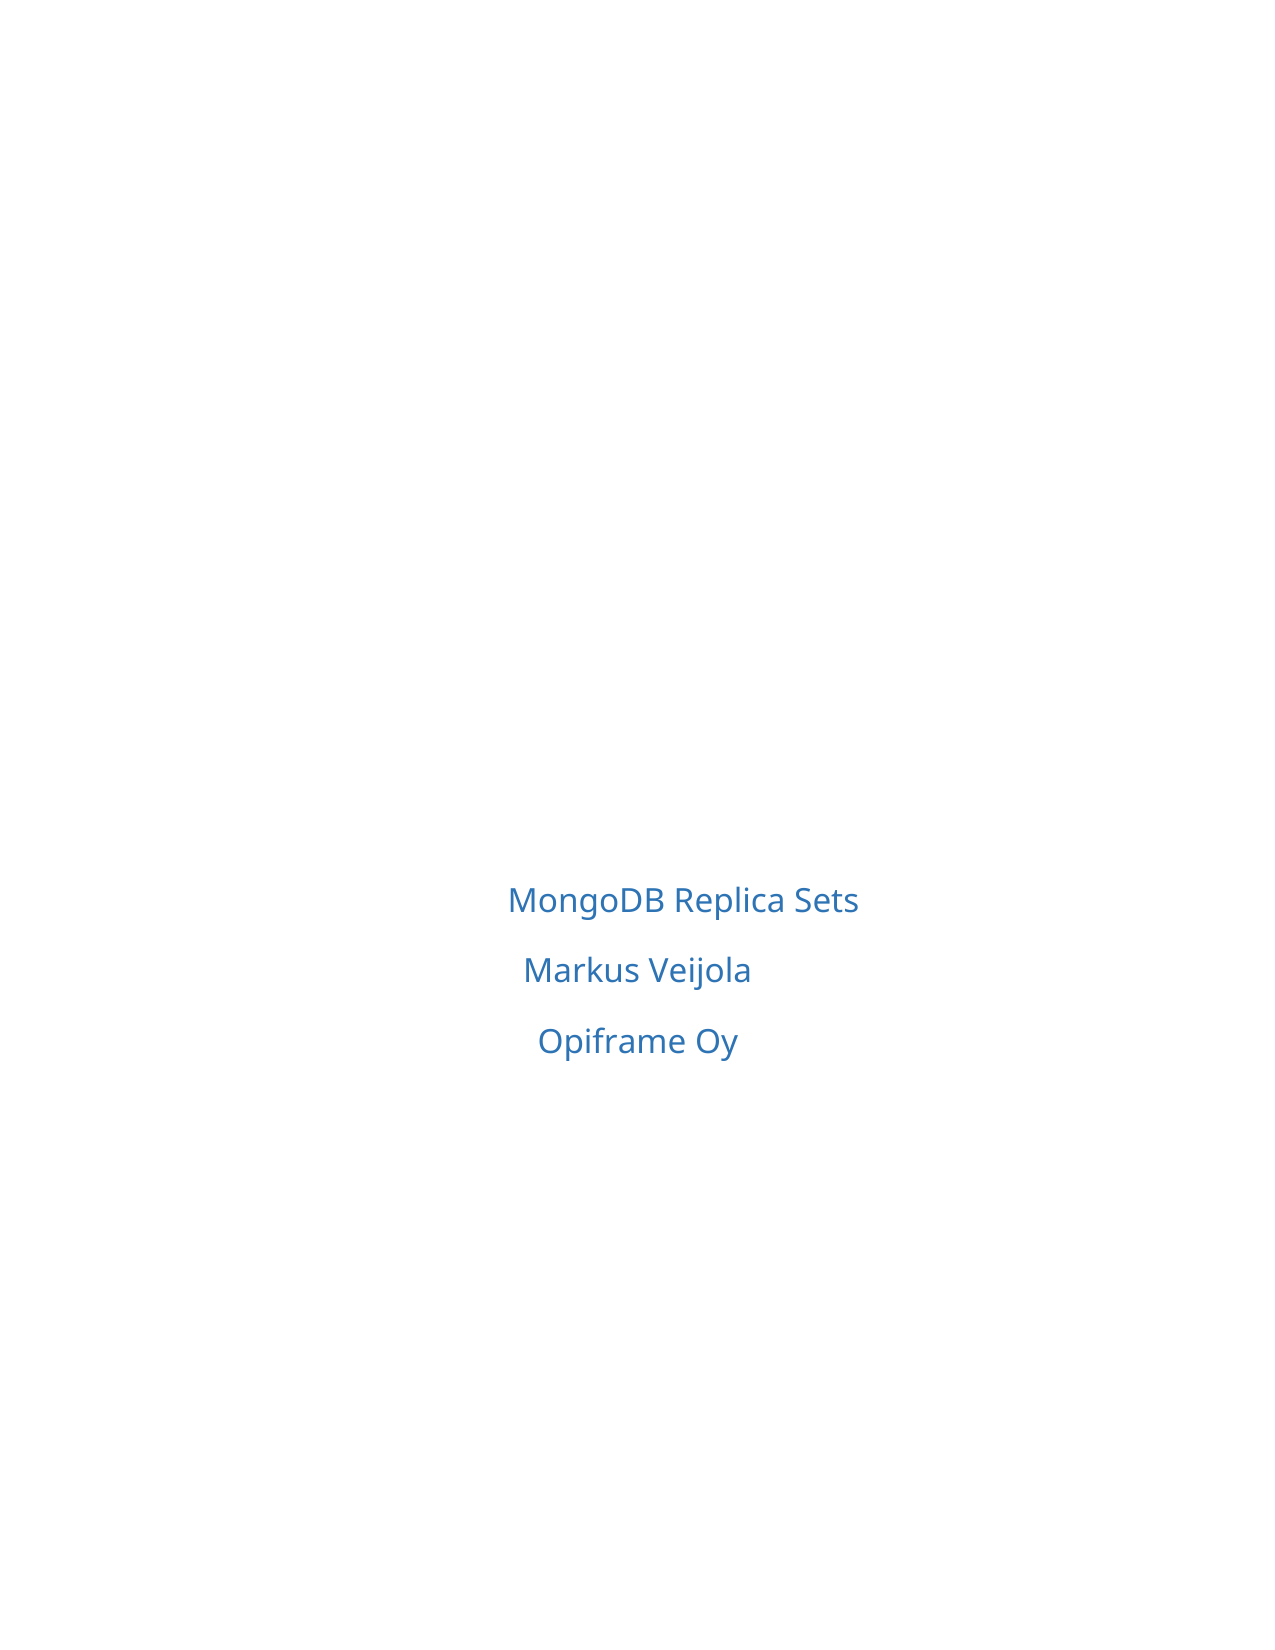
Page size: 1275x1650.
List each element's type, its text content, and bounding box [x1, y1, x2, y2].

subtitle Markus Veijola [118, 947, 1157, 993]
subtitle MongoDB Replica Sets [268, 877, 1157, 922]
subtitle Opiframe Oy [118, 1018, 1157, 1063]
